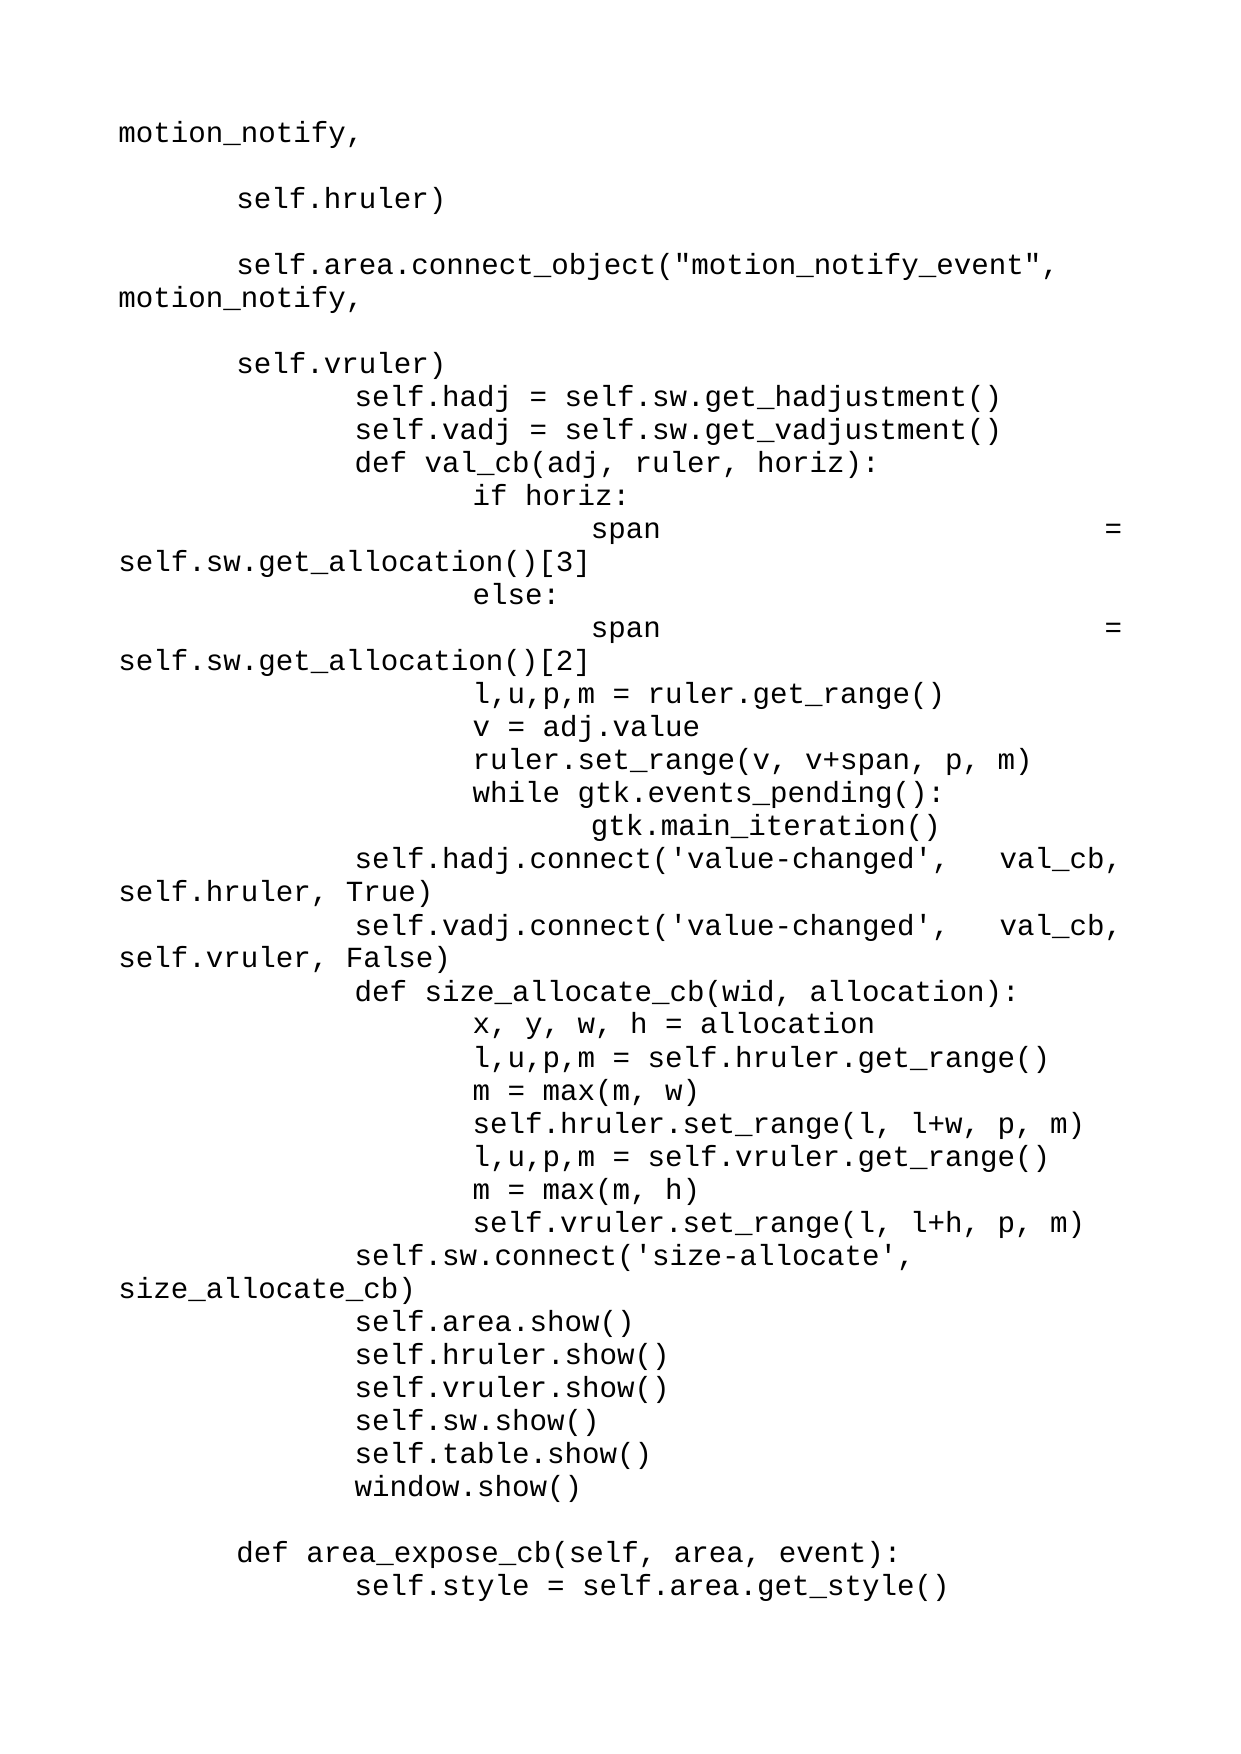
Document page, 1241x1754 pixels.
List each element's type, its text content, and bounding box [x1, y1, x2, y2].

text self.sw.show() [118, 1406, 1122, 1439]
text m = max(m, w) [118, 1076, 1122, 1109]
text self.vadj.connect('value-changed', val_cb, self.vruler, False) [118, 911, 1122, 977]
text self.vruler) [118, 316, 1122, 382]
text def val_cb(adj, ruler, horiz): [118, 448, 1122, 481]
text while gtk.events_pending(): [118, 778, 1122, 812]
text self.vruler.show() [118, 1373, 1122, 1406]
text m = max(m, h) [118, 1175, 1122, 1208]
text self.table.show() [118, 1439, 1122, 1472]
text else: [118, 580, 1122, 613]
text gtk.main_iteration() [118, 812, 1122, 844]
text self.vruler.set_range(l, l+h, p, m) [118, 1208, 1122, 1241]
text self.hadj = self.sw.get_hadjustment() [118, 382, 1122, 415]
text def size_allocate_cb(wid, allocation): [118, 977, 1122, 1010]
text self.area.connect_object("motion_notify_event", motion_notify, [118, 217, 1122, 316]
text span = self.sw.get_allocation()[2] [118, 613, 1122, 679]
text window.show() [118, 1472, 1122, 1505]
text span = self.sw.get_allocation()[3] [118, 514, 1122, 580]
text x, y, w, h = allocation [118, 1010, 1122, 1043]
text self.hruler.show() [118, 1340, 1122, 1373]
text def area_expose_cb(self, area, event): [118, 1538, 1122, 1571]
text self.style = self.area.get_style() [118, 1571, 1122, 1604]
text v = adj.value [118, 712, 1122, 746]
text if horiz: [118, 481, 1122, 514]
text self.hadj.connect('value-changed', val_cb, self.hruler, True) [118, 844, 1122, 911]
text l,u,p,m = ruler.get_range() [118, 679, 1122, 712]
text motion_notify, [118, 118, 1122, 151]
text self.area.show() [118, 1307, 1122, 1340]
text self.vadj = self.sw.get_vadjustment() [118, 415, 1122, 448]
text self.hruler) [118, 151, 1122, 217]
text ruler.set_range(v, v+span, p, m) [118, 746, 1122, 778]
text l,u,p,m = self.vruler.get_range() [118, 1142, 1122, 1175]
text self.sw.connect('size-allocate', size_allocate_cb) [118, 1241, 1122, 1307]
text l,u,p,m = self.hruler.get_range() [118, 1043, 1122, 1076]
text self.hruler.set_range(l, l+w, p, m) [118, 1109, 1122, 1142]
